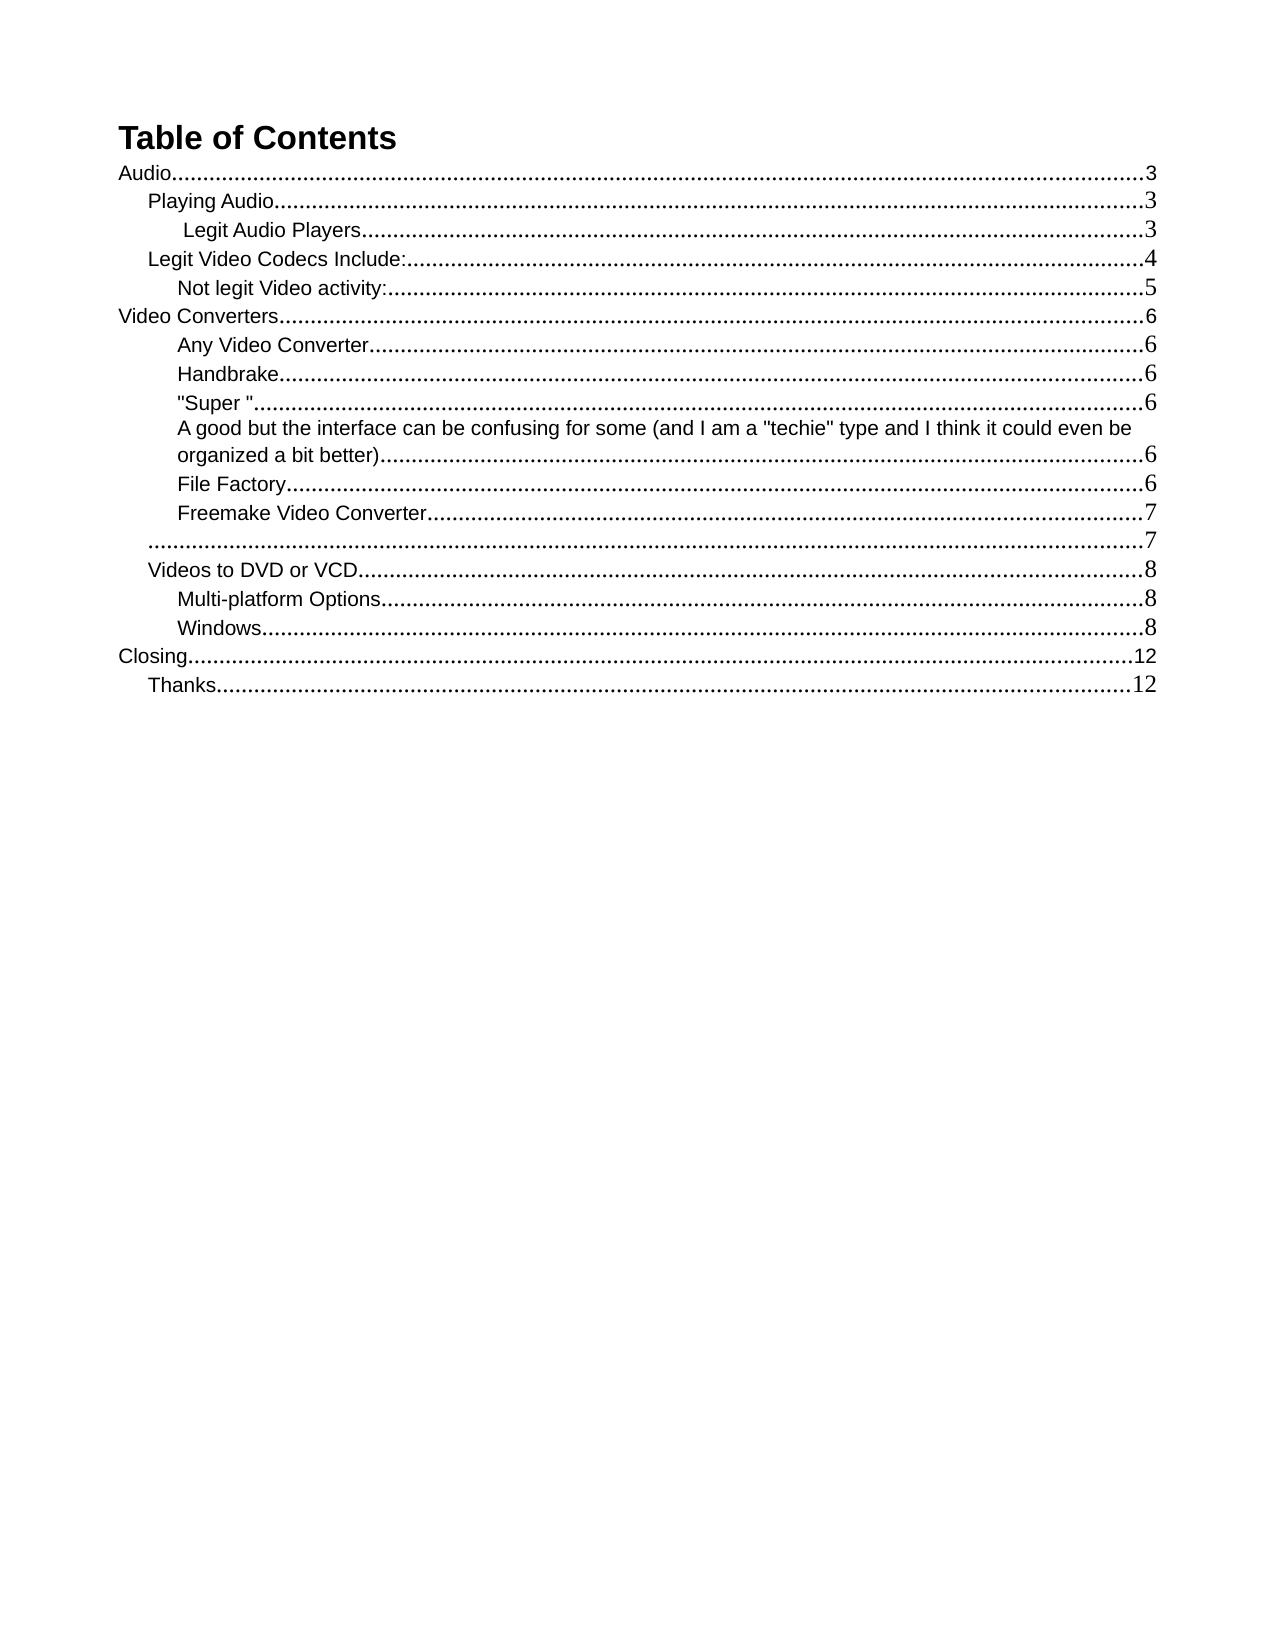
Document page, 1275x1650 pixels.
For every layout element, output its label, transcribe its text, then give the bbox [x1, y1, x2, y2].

text Playing Audio 3 [148, 185, 1157, 214]
text File Factory 6 [177, 468, 1157, 497]
text Closing 12 [118, 641, 1157, 669]
text "Super " 6 [177, 387, 1157, 415]
text 7 [148, 526, 1157, 554]
text Thanks 12 [148, 669, 1157, 698]
text Not legit Video activity: 5 [177, 272, 1157, 300]
text Any Video Converter 6 [177, 329, 1157, 358]
subtitle Table of Contents [118, 118, 1157, 157]
text Handbrake 6 [177, 358, 1157, 387]
text Windows 8 [177, 612, 1157, 641]
text Freemake Video Converter 7 [177, 497, 1157, 526]
text A good but the interface can be confusing for some (and I am a "techie" type and I think it could even be organized a bit better) 6 [177, 415, 1157, 468]
text Legit Audio Players 3 [177, 214, 1157, 243]
text Legit Video Codecs Include: 4 [148, 243, 1157, 272]
text Videos to DVD or VCD 8 [148, 554, 1157, 583]
text Video Converters 6 [118, 300, 1157, 329]
text Audio 3 [118, 157, 1157, 185]
text Multi-platform Options 8 [177, 583, 1157, 612]
